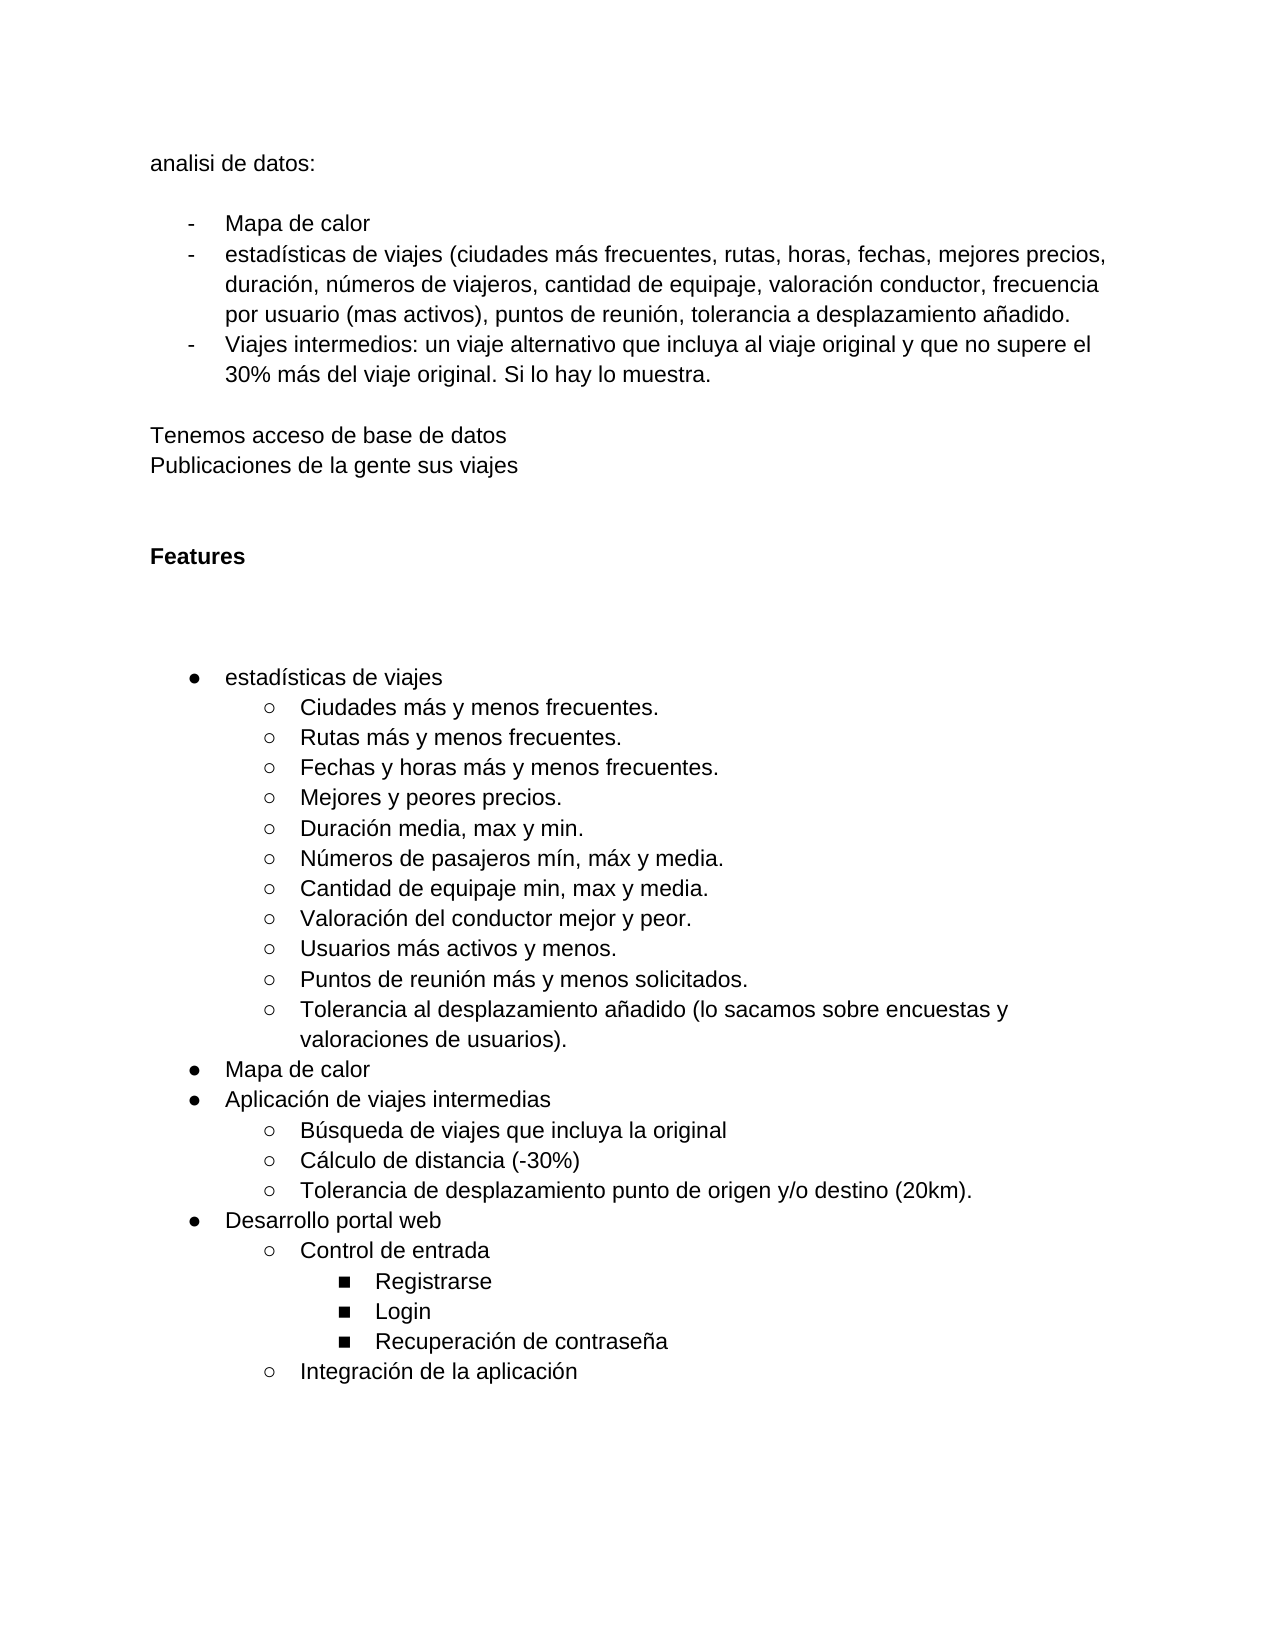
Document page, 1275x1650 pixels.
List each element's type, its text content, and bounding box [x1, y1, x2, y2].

list Fechas y horas más y menos frecuentes. [262, 754, 1125, 781]
list Recuperación de contraseña [337, 1328, 1125, 1354]
list Integración de la aplicación [262, 1358, 1125, 1385]
list Viajes intermedios: un viaje alternativo que incluya al viaje original y que no supere el 30% más del viaje original. Si lo hay lo muestra. [187, 331, 1125, 388]
list Puntos de reunión más y menos solicitados. [262, 966, 1125, 992]
text Publicaciones de la gente sus viajes [150, 452, 1125, 478]
list Valoración del conductor mejor y peor. [262, 905, 1125, 932]
list Mapa de calor [187, 210, 1125, 237]
list Login [337, 1298, 1125, 1324]
list Tolerancia al desplazamiento añadido (lo sacamos sobre encuestas y valoraciones de usuarios). [262, 996, 1125, 1052]
list Búsqueda de viajes que incluya la original [262, 1117, 1125, 1143]
list Mapa de calor [187, 1056, 1125, 1083]
text analisi de datos: [150, 150, 1125, 176]
list Cantidad de equipaje min, max y media. [262, 875, 1125, 901]
list Mejores y peores precios. [262, 784, 1125, 811]
list Usuarios más activos y menos. [262, 935, 1125, 962]
list Control de entrada [262, 1237, 1125, 1264]
list Aplicación de viajes intermedias [187, 1086, 1125, 1113]
list Registrarse [337, 1268, 1125, 1294]
text Features [150, 543, 1125, 569]
text Tenemos acceso de base de datos [150, 422, 1125, 448]
list estadísticas de viajes (ciudades más frecuentes, rutas, horas, fechas, mejores precios, duración, números de viajeros, cantidad de equipaje, valoración conductor, frecuencia por usuario (mas activos), puntos de reunión, tolerancia a desplazamiento añadido. [187, 241, 1125, 327]
list Desarrollo portal web [187, 1207, 1125, 1234]
list Duración media, max y min. [262, 814, 1125, 841]
list Ciudades más y menos frecuentes. [262, 694, 1125, 720]
list Rutas más y menos frecuentes. [262, 724, 1125, 750]
list Números de pasajeros mín, máx y media. [262, 845, 1125, 871]
list estadísticas de viajes [187, 663, 1125, 690]
list Tolerancia de desplazamiento punto de origen y/o destino (20km). [262, 1177, 1125, 1203]
list Cálculo de distancia (-30%) [262, 1147, 1125, 1173]
